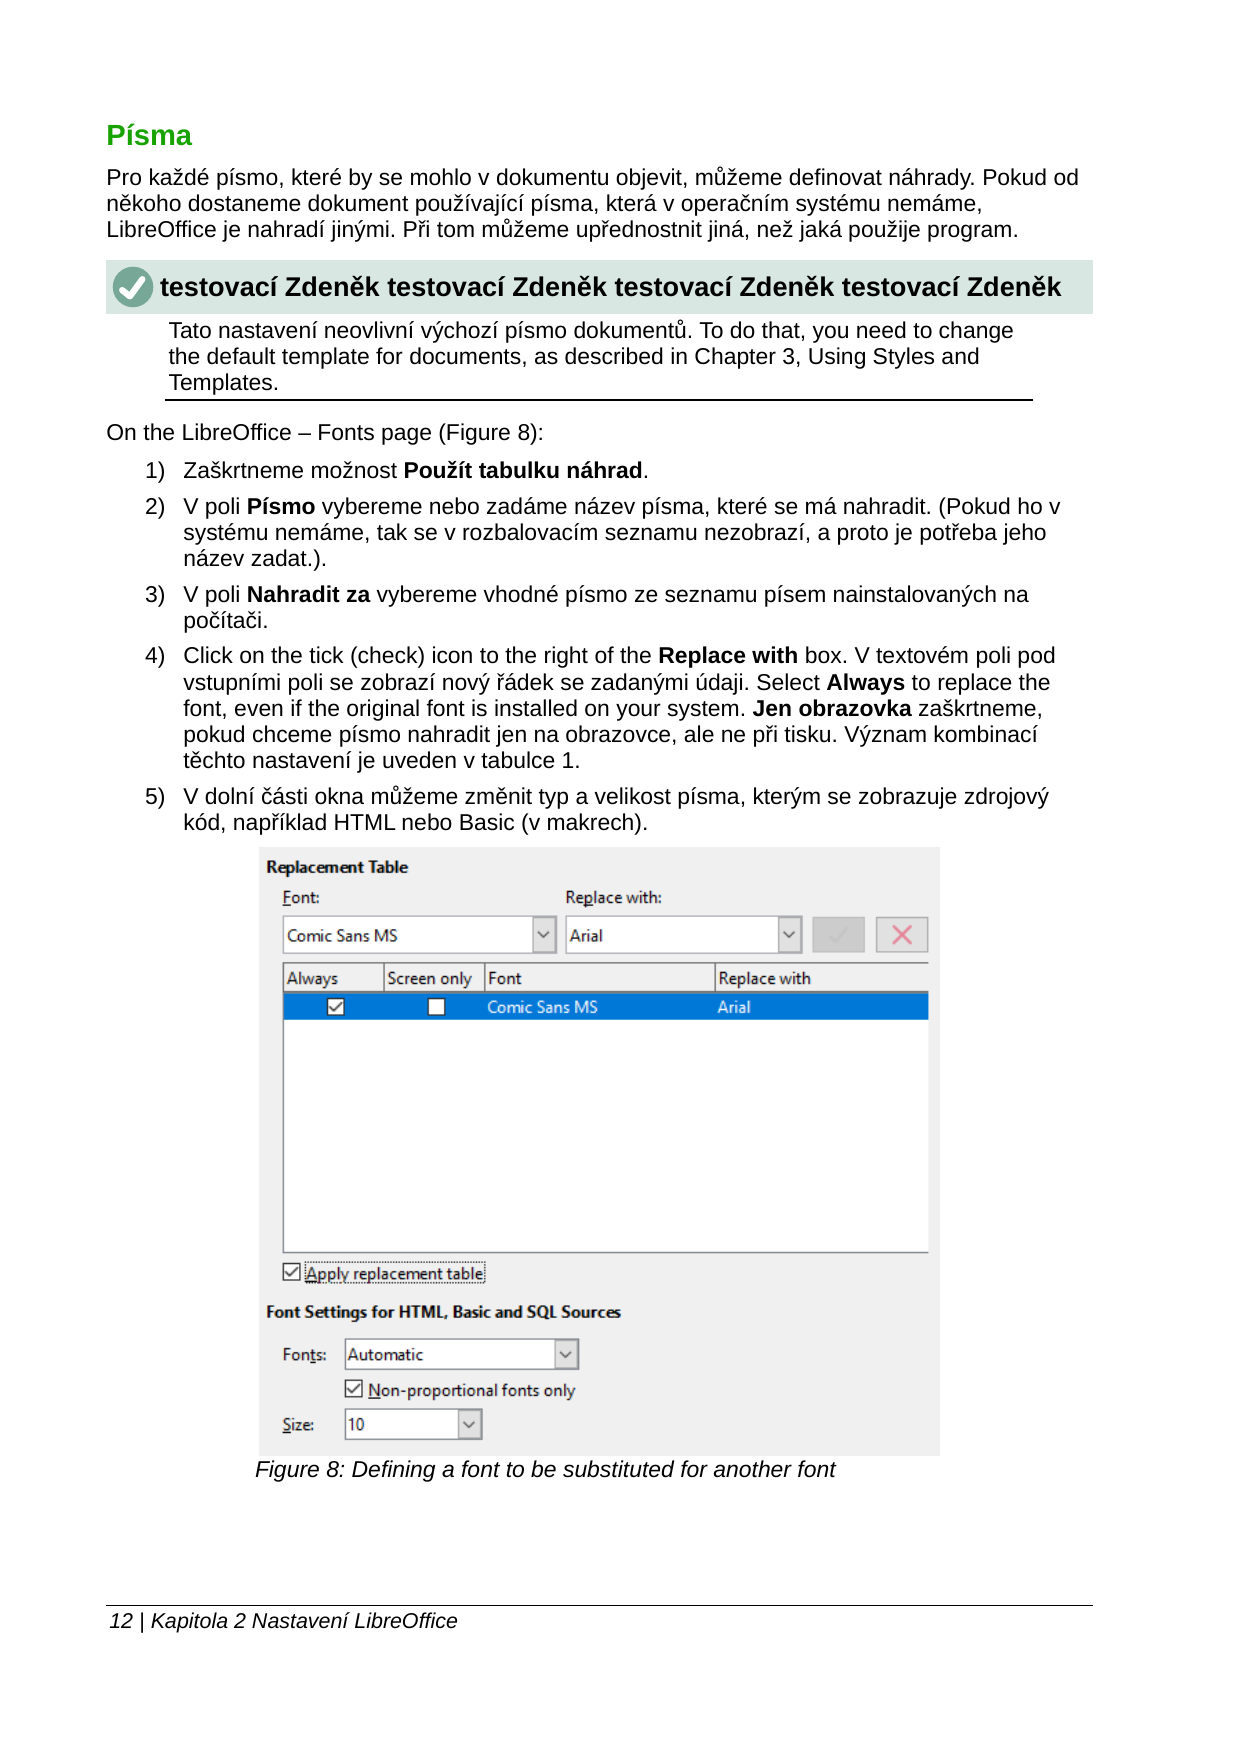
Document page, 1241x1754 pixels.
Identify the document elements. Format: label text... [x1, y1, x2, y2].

subtitle Písma [106, 118, 1093, 152]
list Zaškrtneme možnost Použít tabulku náhrad. [165, 457, 1093, 484]
list V poli Nahradit za vybereme vhodné písmo ze seznamu písem nainstalovaných na počítači. [165, 581, 1093, 633]
list V dolní části okna můžeme změnit typ a velikost písma, kterým se zobrazuje zdrojový kód, například HTML nebo Basic (v makrech). [165, 783, 1093, 835]
subtitle testovací Zdeněk testovací Zdeněk testovací Zdeněk testovací Zdeněk [106, 260, 1093, 314]
list On the LibreOffice – Fonts page (Figure 8): [106, 418, 1093, 445]
text Tato nastavení neovlivní výchozí písmo dokumentů. To do that, you need to change the default template for documents, as described in Chapter 3, Using Styles and Templates. [165, 314, 1033, 399]
list Click on the tick (check) icon to the right of the Replace with box. V textovém poli pod vstupními poli se zobrazí nový řádek se zadanými údaji. Select Always to replace the font, even if the original font is installed on your system. Jen obrazovka zaškrtneme, pokud chceme písmo nahradit jen na obrazovce, ale ne při tisku. Význam kombinací těchto nastavení je uveden v tabulce 1. [165, 642, 1093, 774]
text Pro každé písmo, které by se mohlo v dokumentu objevit, můžeme definovat náhrady. Pokud od někoho dostaneme dokument používající písma, která v operačním systému nemáme, LibreOffice je nahradí jinými. Při tom můžeme upřednostnit jiná, než jaká použije program. [106, 163, 1093, 242]
list V poli Písmo vybereme nebo zadáme název písma, které se má nahradit. (Pokud ho v systému nemáme, tak se v rozbalovacím seznamu nezobrazí, a proto je potřeba jeho název zadat.). [165, 493, 1093, 572]
text Figure 8: Defining a font to be substituted for another font [255, 847, 944, 1482]
picture [258, 847, 940, 1456]
